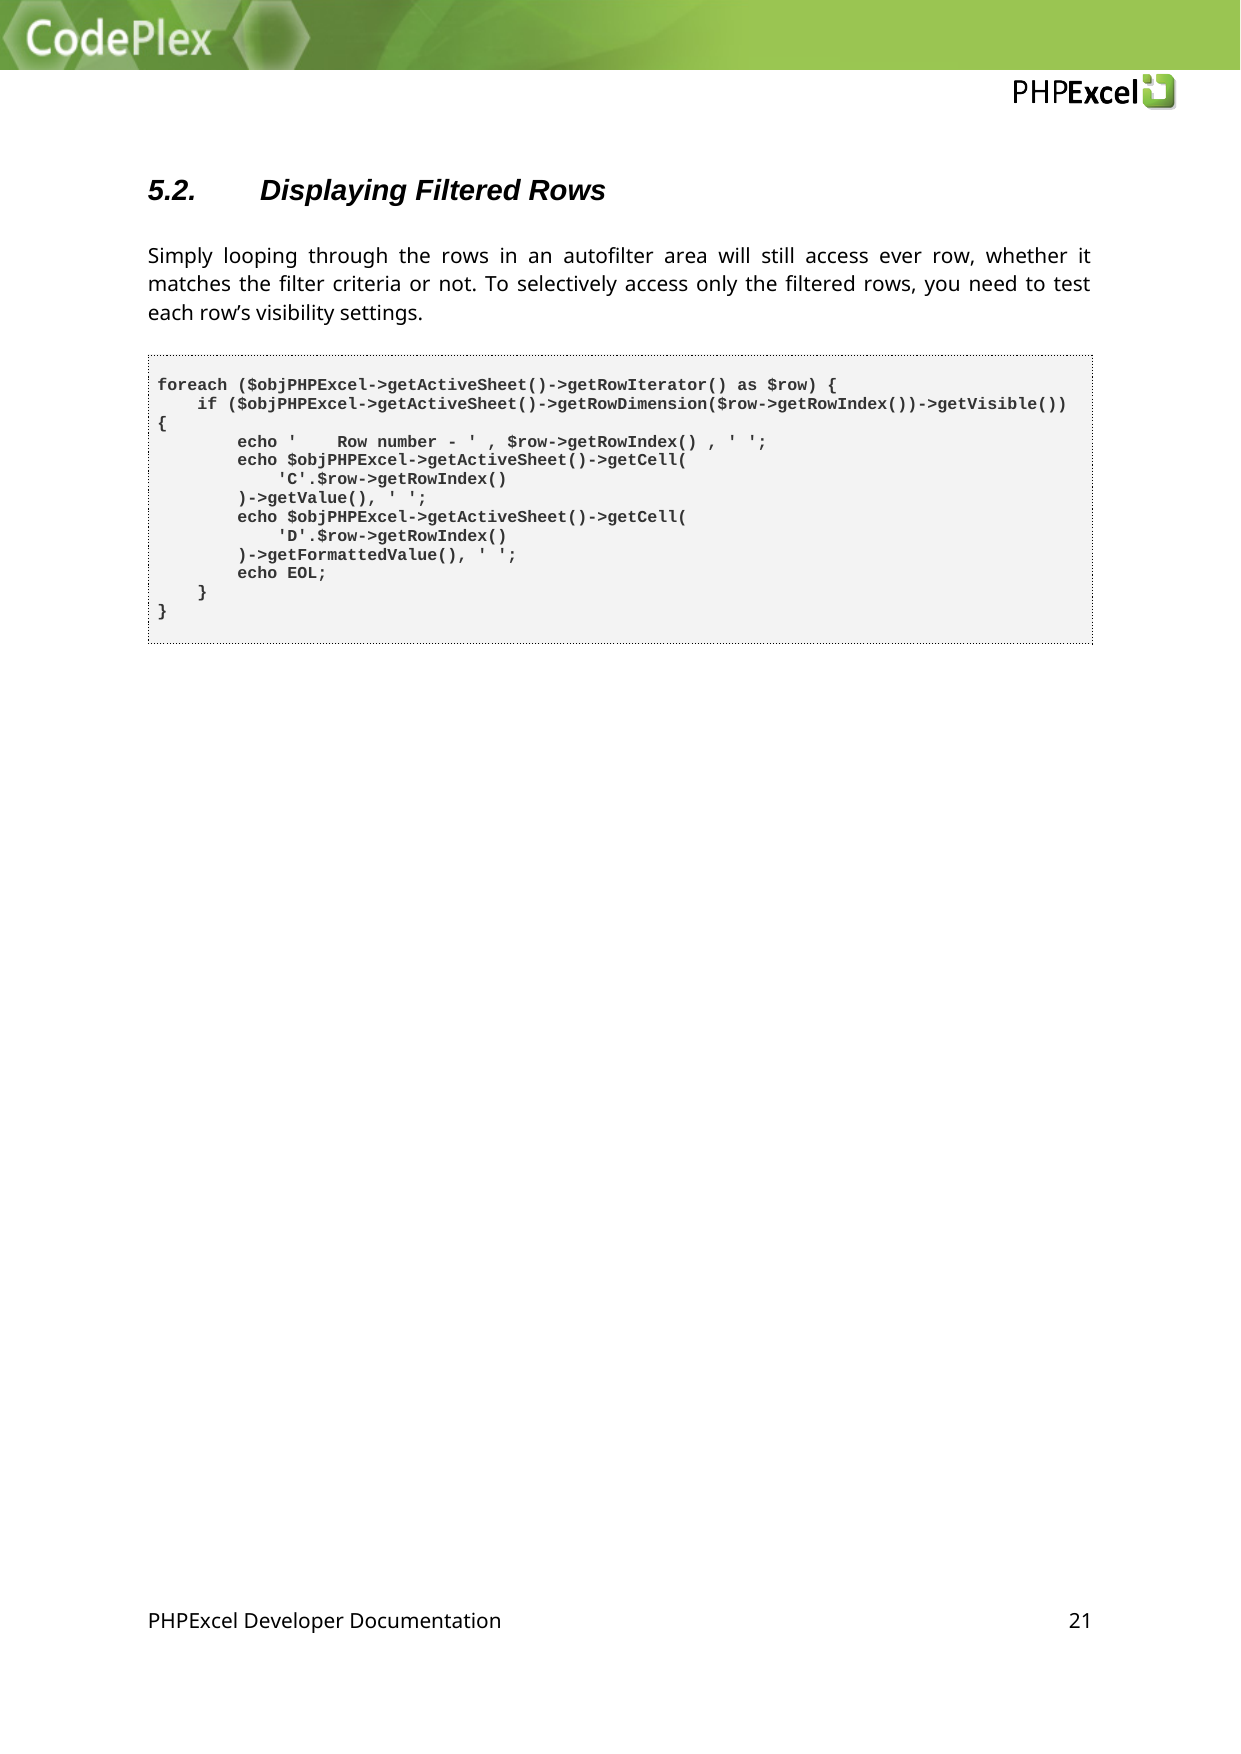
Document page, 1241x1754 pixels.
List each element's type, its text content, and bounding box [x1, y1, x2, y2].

text echo $objPHPExcel->getActiveSheet()->getCell( [148, 505, 1093, 524]
text echo $objPHPExcel->getActiveSheet()->getCell( [148, 449, 1093, 468]
text foreach ($objPHPExcel->getActiveSheet()->getRowIterator() as $row) { [148, 373, 1093, 392]
text 'C'.$row->getRowIndex() [148, 468, 1093, 487]
text Simply looping through the rows in an autofilter area will still access ever row, whether it matches the filter criteria or not. To selectively access only the filtered rows, you need to test each row’s visibility settings. [148, 241, 1093, 326]
text 'D'.$row->getRowIndex() [148, 524, 1093, 543]
text )->getFormattedValue(), ' '; [148, 543, 1093, 562]
text )->getValue(), ' '; [148, 487, 1093, 505]
subtitle Displaying Filtered Rows [148, 173, 1093, 206]
text if ($objPHPExcel->getActiveSheet()->getRowDimension($row->getRowIndex())->getVisible()) { [148, 392, 1093, 430]
text } [148, 600, 1093, 618]
text echo EOL; [148, 562, 1093, 581]
text } [148, 581, 1093, 600]
text echo ' Row number - ' , $row->getRowIndex() , ' '; [148, 430, 1093, 449]
